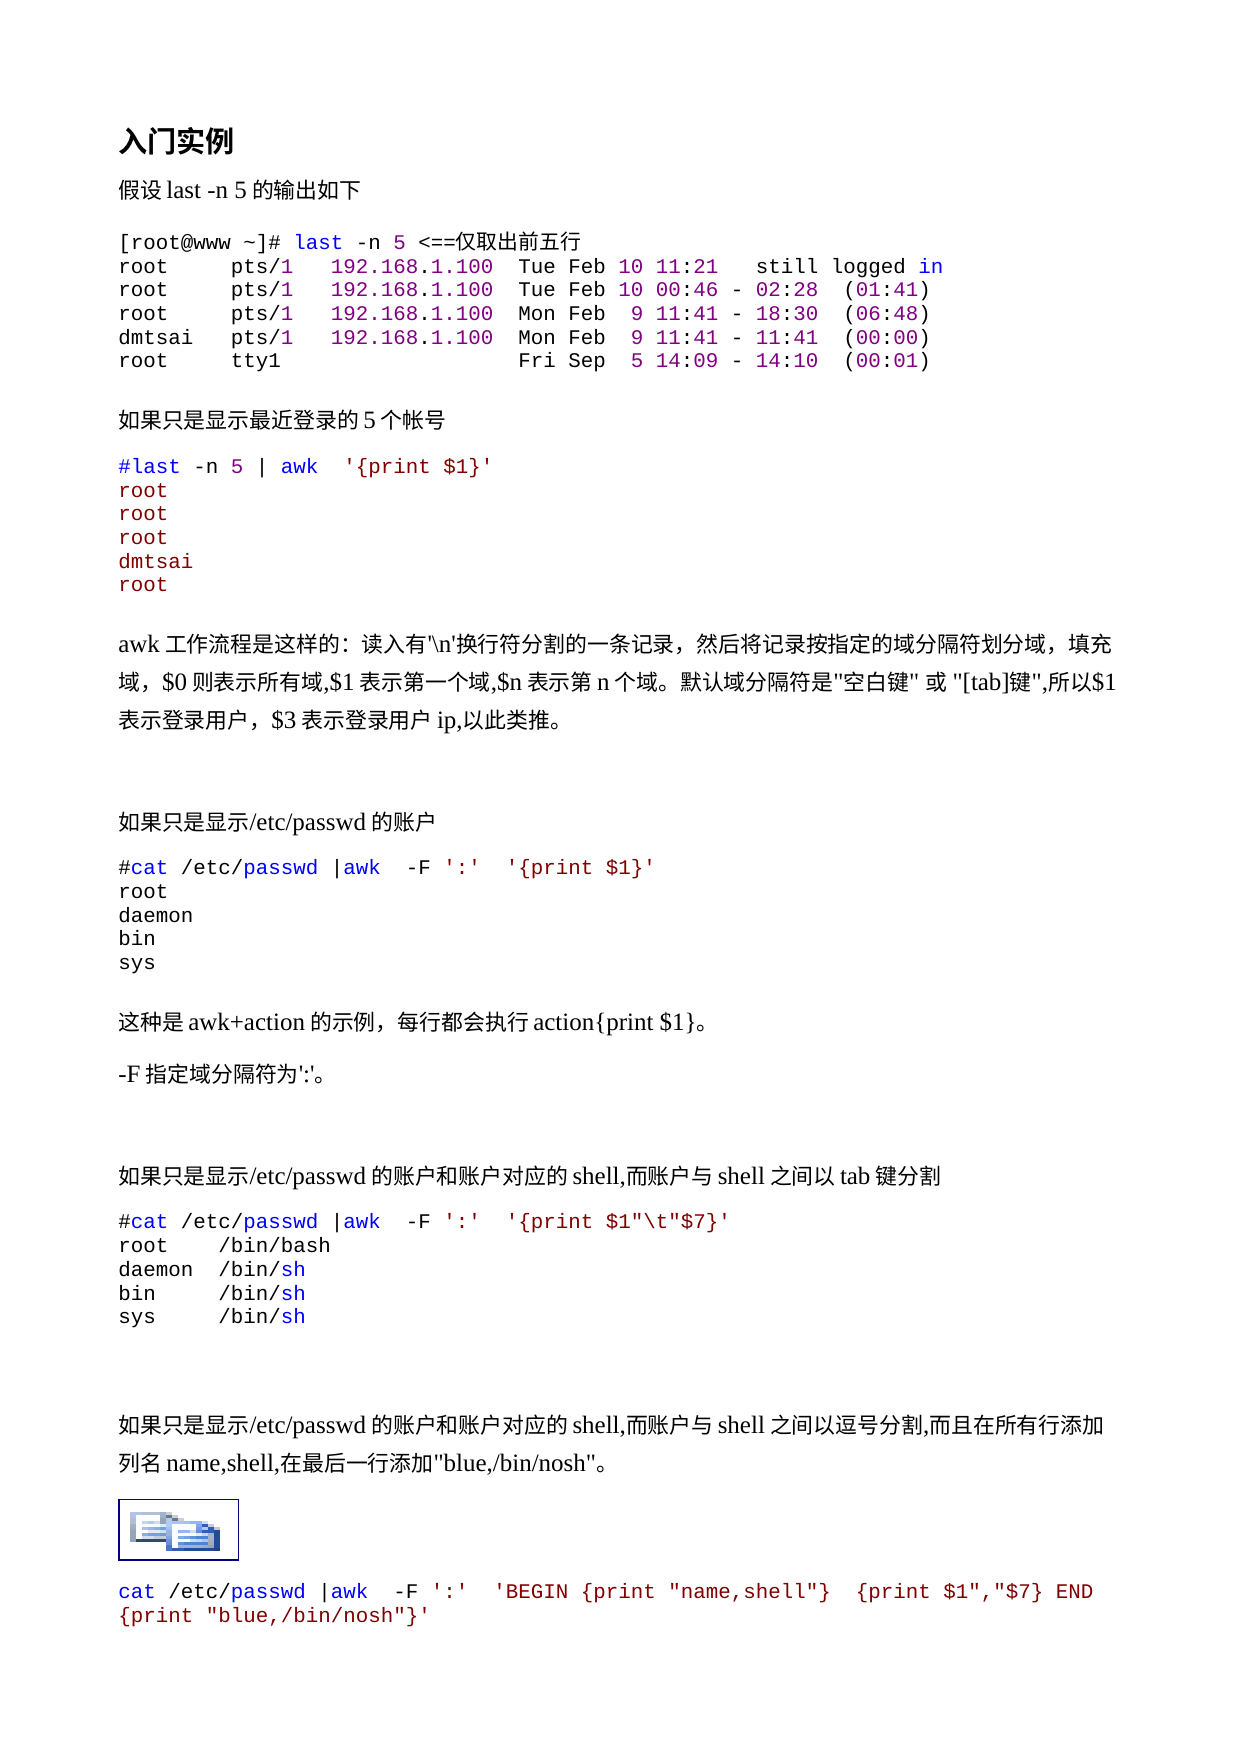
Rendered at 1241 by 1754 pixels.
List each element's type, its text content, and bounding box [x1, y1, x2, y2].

text root [118, 503, 1122, 527]
text [root@www ~]# last -n 5 <==仅取出前五行 [118, 225, 1122, 256]
text 假设last -n 5的输出如下 [118, 173, 1122, 204]
text 如果只是显示/etc/passwd的账户和账户对应的shell,而账户与shell之间以tab键分割 [118, 1159, 1122, 1191]
text root /bin/bash [118, 1235, 1122, 1259]
text daemon [118, 904, 1122, 928]
text awk工作流程是这样的：读入有'\n'换行符分割的一条记录，然后将记录按指定的域分隔符划分域，填充域，$0则表示所有域,$1表示第一个域,$n表示第n个域。默认域分隔符是"空白键" 或 "[tab]键",所以$1表示登录用户，$3表示登录用户ip,以此类推。 [118, 627, 1122, 735]
text sys [118, 952, 1122, 976]
text sys /bin/sh [118, 1306, 1122, 1330]
text dmtsai [118, 551, 1122, 574]
text #cat /etc/passwd |awk -F ':' '{print $1"\t"$7}' [118, 1212, 1122, 1235]
text root [118, 881, 1122, 904]
text 这种是awk+action的示例，每行都会执行action{print $1}。 [118, 1005, 1122, 1037]
text #last -n 5 | awk '{print $1}' [118, 456, 1122, 480]
text root pts/1 192.168.1.100 Mon Feb 9 11:41 - 18:30 (06:48) [118, 303, 1122, 327]
text root [118, 480, 1122, 503]
text 如果只是显示/etc/passwd的账户和账户对应的shell,而账户与shell之间以逗号分割,而且在所有行添加列名name,shell,在最后一行添加"blue,/bin/nosh"。 [118, 1408, 1122, 1478]
text #cat /etc/passwd |awk -F ':' '{print $1}' [118, 857, 1122, 881]
text daemon /bin/sh [118, 1259, 1122, 1282]
text root tty1 Fri Sep 5 14:09 - 14:10 (00:01) [118, 350, 1122, 374]
subtitle 入门实例 [118, 118, 1122, 160]
text cat /etc/passwd |awk -F ':' 'BEGIN {print "name,shell"} {print $1","$7} END {print "blue,/bin/nosh"}' [118, 1581, 1122, 1628]
text root [118, 574, 1122, 598]
text bin [118, 928, 1122, 952]
text dmtsai pts/1 192.168.1.100 Mon Feb 9 11:41 - 11:41 (00:00) [118, 327, 1122, 350]
text root pts/1 192.168.1.100 Tue Feb 10 11:21 still logged in [118, 256, 1122, 279]
text 如果只是显示最近登录的5个帐号 [118, 403, 1122, 435]
text -F指定域分隔符为':'。 [118, 1057, 1122, 1089]
text bin /bin/sh [118, 1282, 1122, 1306]
text root [118, 527, 1122, 551]
text root pts/1 192.168.1.100 Tue Feb 10 00:46 - 02:28 (01:41) [118, 279, 1122, 303]
picture [120, 1500, 238, 1559]
text 如果只是显示/etc/passwd的账户 [118, 805, 1122, 836]
